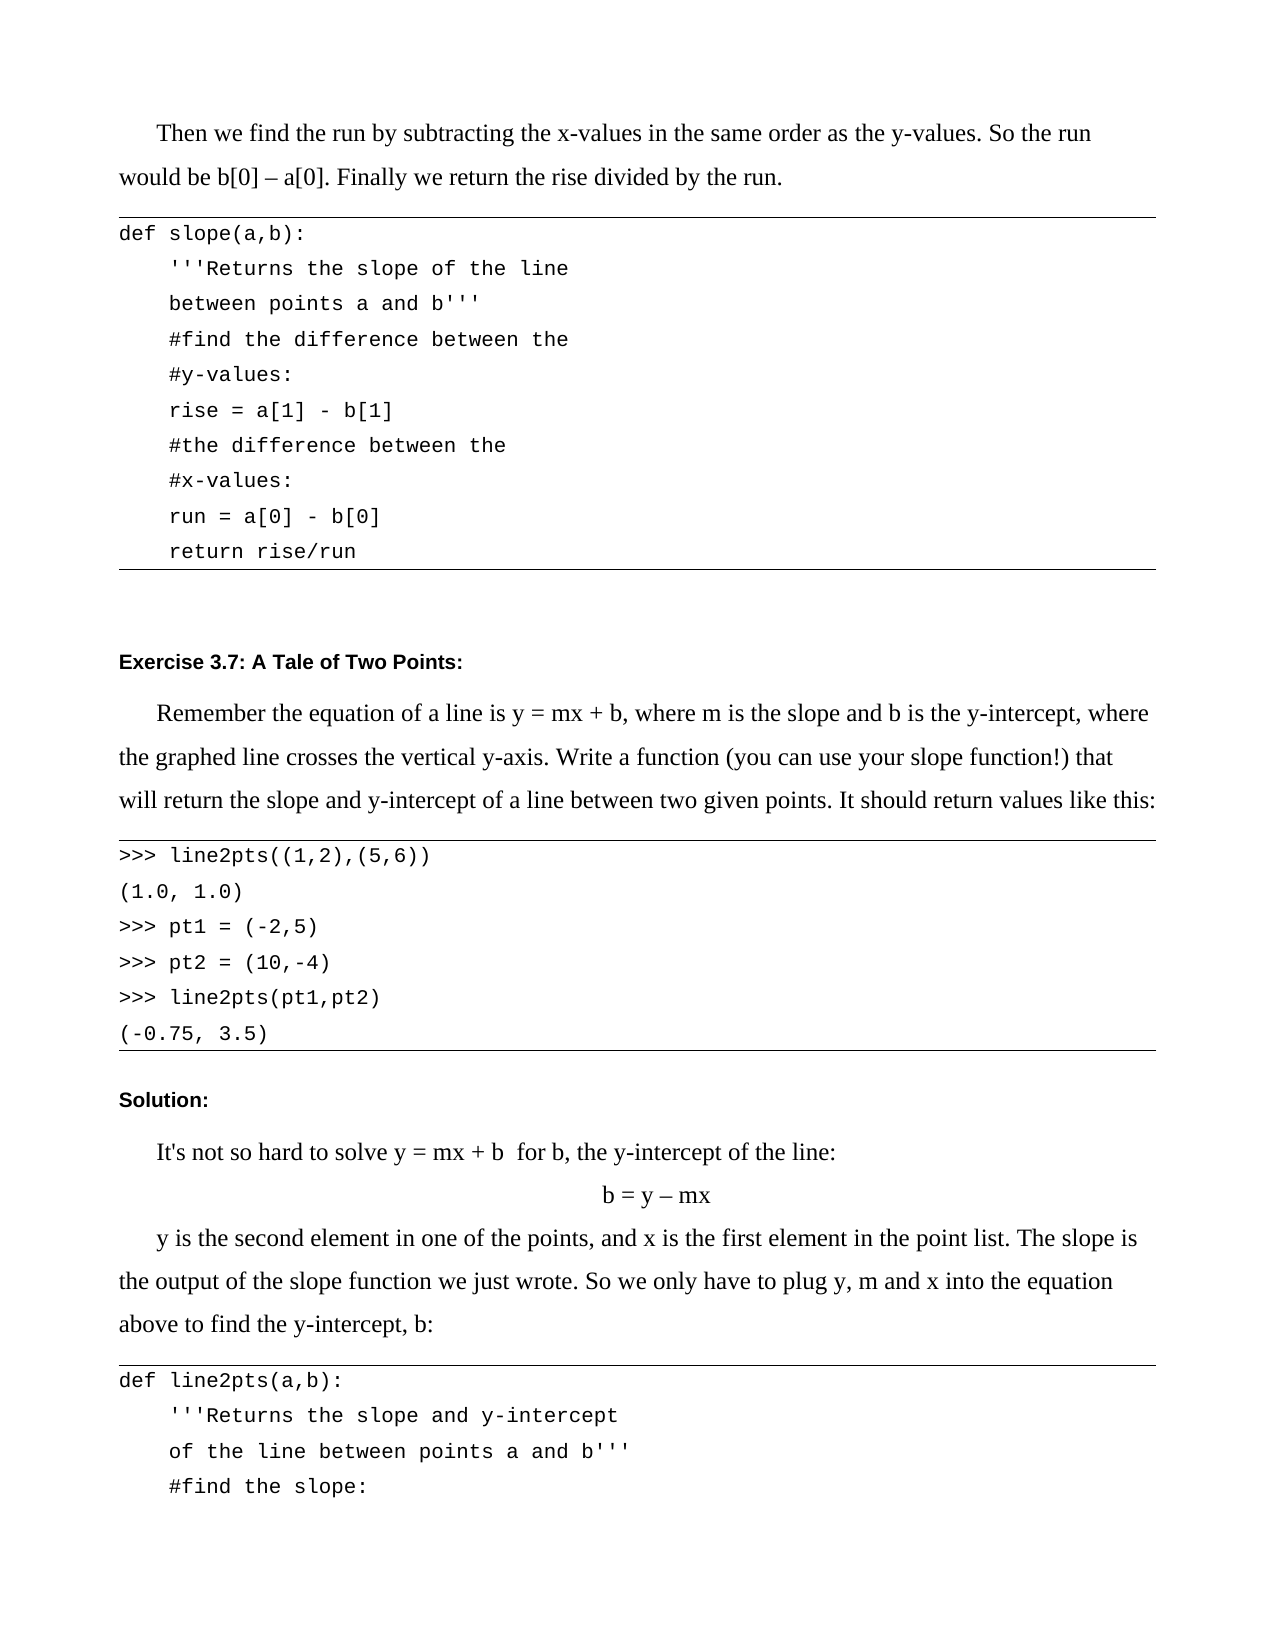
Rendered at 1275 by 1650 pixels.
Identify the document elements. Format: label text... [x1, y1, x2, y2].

text #find the difference between the [118, 329, 1156, 352]
text #y-values: [118, 364, 1156, 388]
text #find the slope: [118, 1476, 1156, 1500]
text def slope(a,b): [118, 218, 1156, 246]
text run = a[0] - b[0] [118, 506, 1156, 529]
text #x-values: [118, 470, 1156, 494]
text (-0.75, 3.5) [118, 1023, 1156, 1051]
text def line2pts(a,b): [118, 1366, 1156, 1394]
text b = y – mx [118, 1180, 1156, 1208]
text return rise/run [118, 541, 1156, 570]
text Solution: [118, 1088, 1156, 1112]
text It's not so hard to solve y = mx + b for b, the y-intercept of the line: [118, 1137, 1156, 1165]
text #the difference between the [118, 435, 1156, 459]
text >>> pt1 = (-2,5) [118, 916, 1156, 940]
text '''Returns the slope and y-intercept [118, 1405, 1156, 1429]
text Exercise 3.7: A Tale of Two Points: [118, 650, 1156, 674]
text '''Returns the slope of the line [118, 258, 1156, 282]
text rise = a[1] - b[1] [118, 399, 1156, 423]
text >>> line2pts(pt1,pt2) [118, 987, 1156, 1011]
text Remember the equation of a line is y = mx + b, where m is the slope and b is the y-intercept, where the graphed line crosses the vertical y-axis. Write a function (you can use your slope function!) that will return the slope and y-intercept of a line between two given points. It should return values like this: [118, 698, 1156, 813]
text >>> pt2 = (10,-4) [118, 952, 1156, 975]
text Then we find the run by subtracting the x-values in the same order as the y-values. So the run would be b[0] – a[0]. Finally we return the rise divided by the run. [118, 118, 1156, 190]
text >>> line2pts((1,2),(5,6)) [118, 841, 1156, 869]
text y is the second element in one of the points, and x is the first element in the point list. The slope is the output of the slope function we just wrote. So we only have to plug y, m and x into the equation above to find the y-intercept, b: [118, 1223, 1156, 1338]
text (1.0, 1.0) [118, 881, 1156, 904]
text of the line between points a and b''' [118, 1441, 1156, 1464]
text between points a and b''' [118, 293, 1156, 317]
